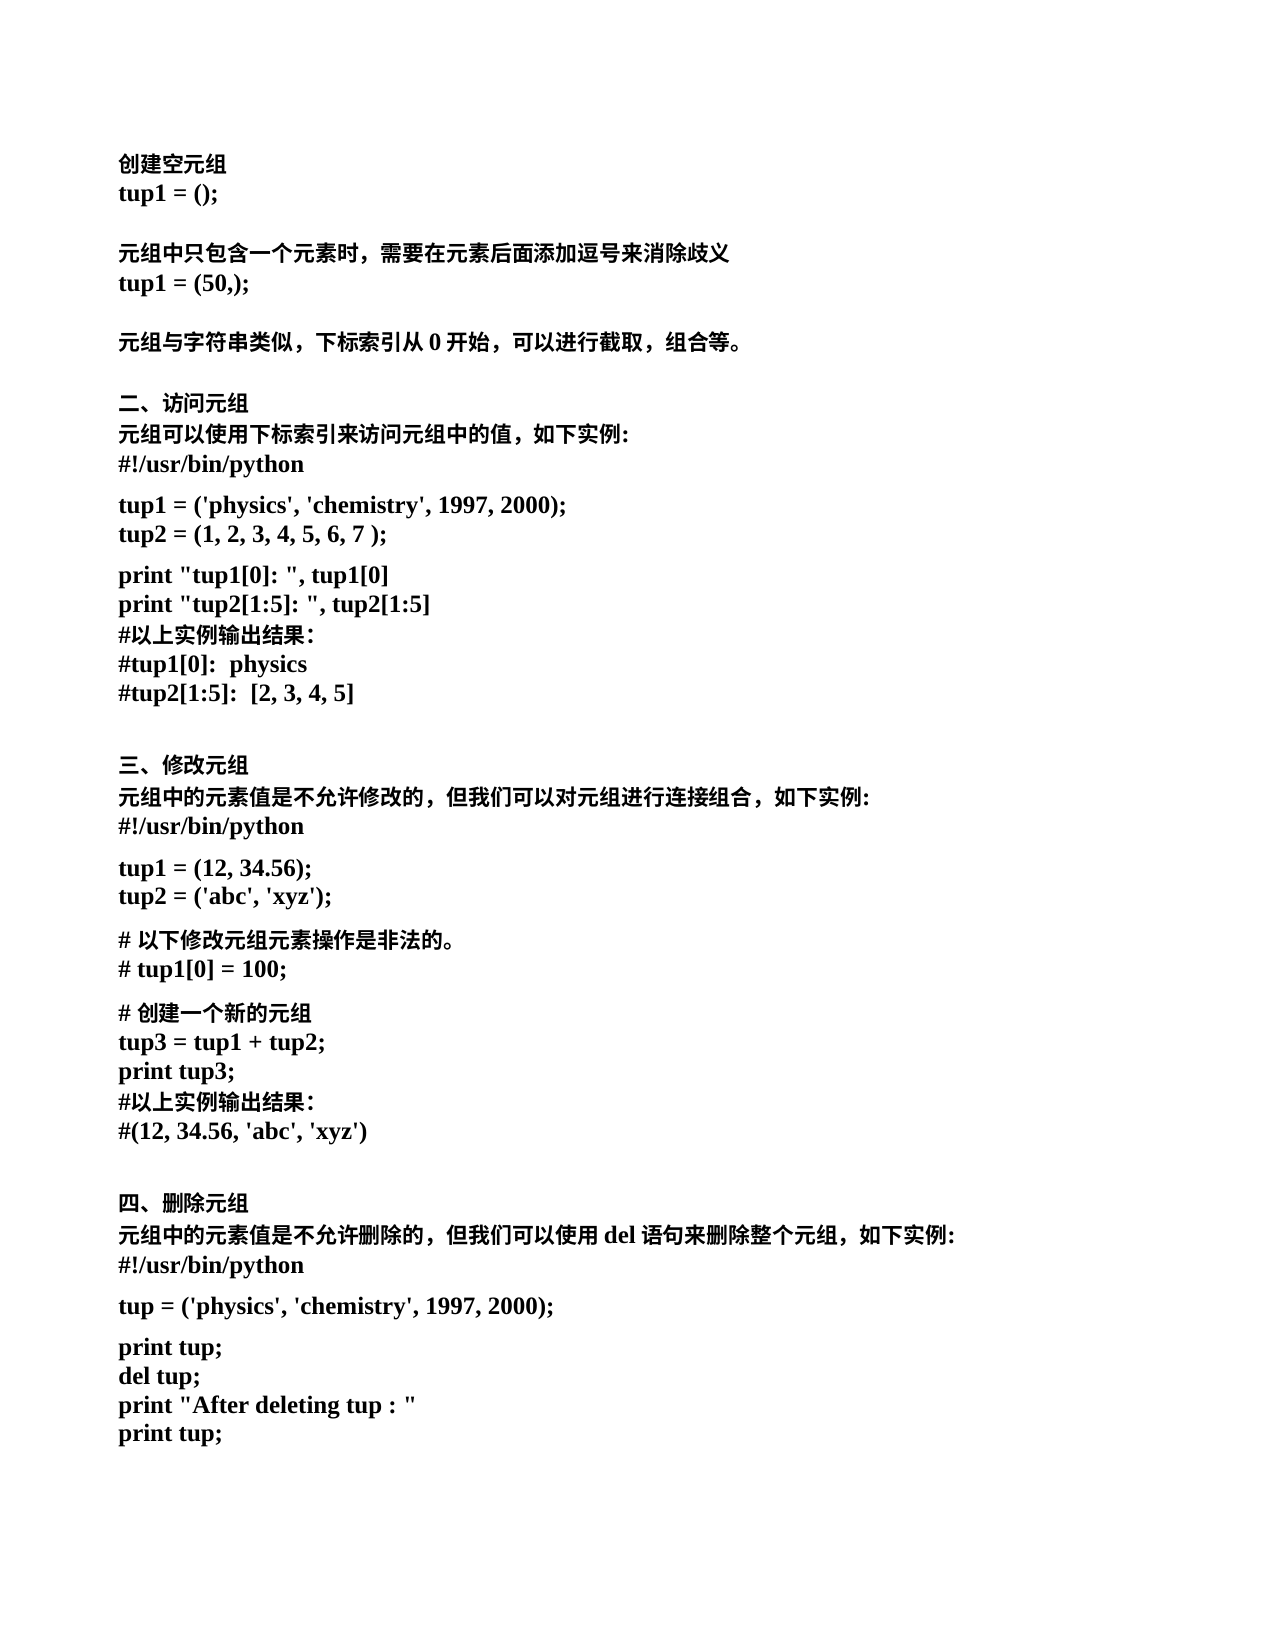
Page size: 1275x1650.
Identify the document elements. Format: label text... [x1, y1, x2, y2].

text print tup; del tup; print "After deleting tup : " print tup; [118, 1332, 1157, 1447]
text tup1 = ('physics', 'chemistry', 1997, 2000); tup2 = (1, 2, 3, 4, 5, 6, 7 ); [118, 490, 1157, 548]
text tup1 = (12, 34.56); tup2 = ('abc', 'xyz'); [118, 853, 1157, 910]
text #!/usr/bin/python [118, 811, 1157, 840]
text # 创建一个新的元组 tup3 = tup1 + tup2; print tup3; #以上实例输出结果： #(12, 34.56, 'abc', 'xyz') [118, 996, 1157, 1145]
text 三、修改元组 元组中的元素值是不允许修改的，但我们可以对元组进行连接组合，如下实例: [118, 719, 1157, 811]
text #!/usr/bin/python [118, 449, 1157, 478]
text tup1 = (); [118, 178, 1157, 207]
text 二、访问元组 元组可以使用下标索引来访问元组中的值，如下实例: [118, 386, 1157, 449]
text tup1 = (50,); [118, 268, 1157, 296]
text 元组中只包含一个元素时，需要在元素后面添加逗号来消除歧义 [118, 207, 1157, 268]
text # 以下修改元组元素操作是非法的。 # tup1[0] = 100; [118, 923, 1157, 983]
text #!/usr/bin/python [118, 1250, 1157, 1278]
text 四、删除元组 元组中的元素值是不允许删除的，但我们可以使用del语句来删除整个元组，如下实例: [118, 1158, 1157, 1250]
text 元组与字符串类似，下标索引从0开始，可以进行截取，组合等。 [118, 296, 1157, 386]
text print "tup1[0]: ", tup1[0] print "tup2[1:5]: ", tup2[1:5] #以上实例输出结果： #tup1[0]: physics #tup2[1:5]: [2, 3, 4, 5] [118, 560, 1157, 707]
text 创建空元组 [118, 118, 1157, 178]
text tup = ('physics', 'chemistry', 1997, 2000); [118, 1291, 1157, 1320]
